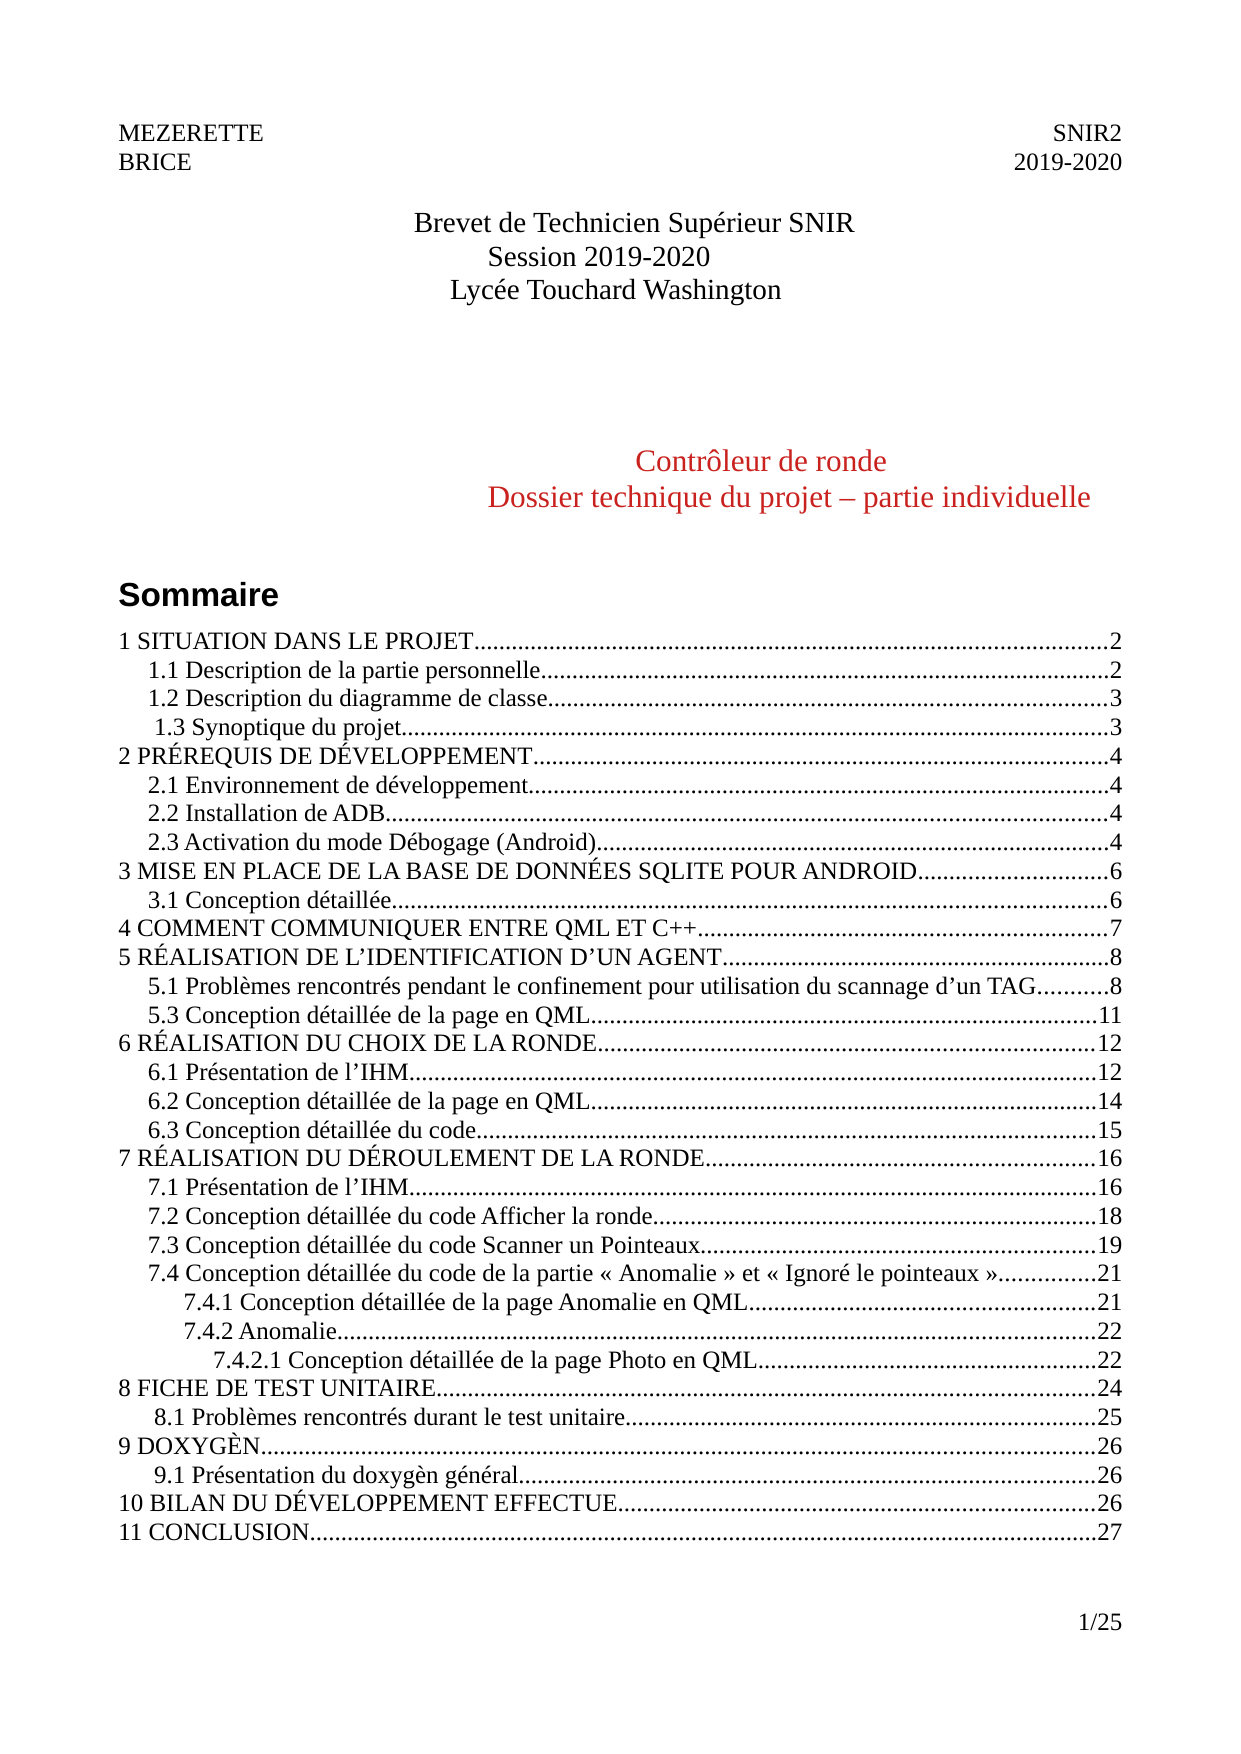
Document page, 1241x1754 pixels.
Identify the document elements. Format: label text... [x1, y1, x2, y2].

text 2.1 Environnement de développement 4 [148, 770, 1122, 798]
text 3 MISE EN PLACE DE LA BASE DE DONNÉES SQLITE POUR ANDROID 6 [118, 856, 1122, 885]
text 7.4.1 Conception détaillée de la page Anomalie en QML 21 [177, 1287, 1122, 1316]
text 10 BILAN DU DÉVELOPPEMENT EFFECTUE 26 [118, 1488, 1122, 1517]
text 7 RÉALISATION DU DÉROULEMENT DE LA RONDE 16 [118, 1143, 1122, 1172]
text Session 2019-2020 [118, 239, 1122, 272]
text 2.2 Installation de ADB 4 [148, 798, 1122, 827]
text 2.3 Activation du mode Débogage (Android) 4 [148, 827, 1122, 856]
text 9.1 Présentation du doxygèn général 26 [148, 1460, 1122, 1488]
text 7.2 Conception détaillée du code Afficher la ronde 18 [148, 1201, 1122, 1230]
text 11 CONCLUSION 27 [118, 1517, 1122, 1546]
text 8.1 Problèmes rencontrés durant le test unitaire 25 [148, 1402, 1122, 1431]
text 7.1 Présentation de l’IHM 16 [148, 1172, 1122, 1201]
text 1.3 Synoptique du projet 3 [148, 712, 1122, 741]
text 6.1 Présentation de l’IHM 12 [148, 1057, 1122, 1086]
text 6.3 Conception détaillée du code 15 [148, 1115, 1122, 1143]
text 3.1 Conception détaillée 6 [148, 885, 1122, 913]
subtitle Sommaire [118, 575, 1122, 613]
text 7.4.2 Anomalie 22 [177, 1316, 1122, 1345]
text 1 SITUATION DANS LE PROJET 2 [118, 626, 1122, 655]
text 2 PRÉREQUIS DE DÉVELOPPEMENT 4 [118, 741, 1122, 770]
text 8 FICHE DE TEST UNITAIRE 24 [118, 1373, 1122, 1402]
text Contrôleur de ronde [118, 442, 1122, 478]
text 1.2 Description du diagramme de classe 3 [148, 683, 1122, 712]
text 5.1 Problèmes rencontrés pendant le confinement pour utilisation du scannage d’un TAG 8 [148, 971, 1122, 1000]
text 7.4.2.1 Conception détaillée de la page Photo en QML 22 [207, 1345, 1122, 1373]
text 1.1 Description de la partie personnelle 2 [148, 655, 1122, 683]
text 6 RÉALISATION DU CHOIX DE LA RONDE 12 [118, 1028, 1122, 1057]
text 4 COMMENT COMMUNIQUER ENTRE QML ET C++ 7 [118, 913, 1122, 942]
text Dossier technique du projet – partie individuelle [118, 478, 1122, 514]
text 5.3 Conception détaillée de la page en QML 11 [148, 1000, 1122, 1028]
text 6.2 Conception détaillée de la page en QML 14 [148, 1086, 1122, 1115]
text 7.3 Conception détaillée du code Scanner un Pointeaux 19 [148, 1230, 1122, 1258]
text 7.4 Conception détaillée du code de la partie « Anomalie » et « Ignoré le pointeaux » 21 [148, 1258, 1122, 1287]
text Lycée Touchard Washington [118, 272, 1122, 306]
text 5 RÉALISATION DE L’IDENTIFICATION D’UN AGENT 8 [118, 942, 1122, 971]
text Brevet de Technicien Supérieur SNIR [118, 205, 1122, 239]
text 9 DOXYGÈN 26 [118, 1431, 1122, 1460]
